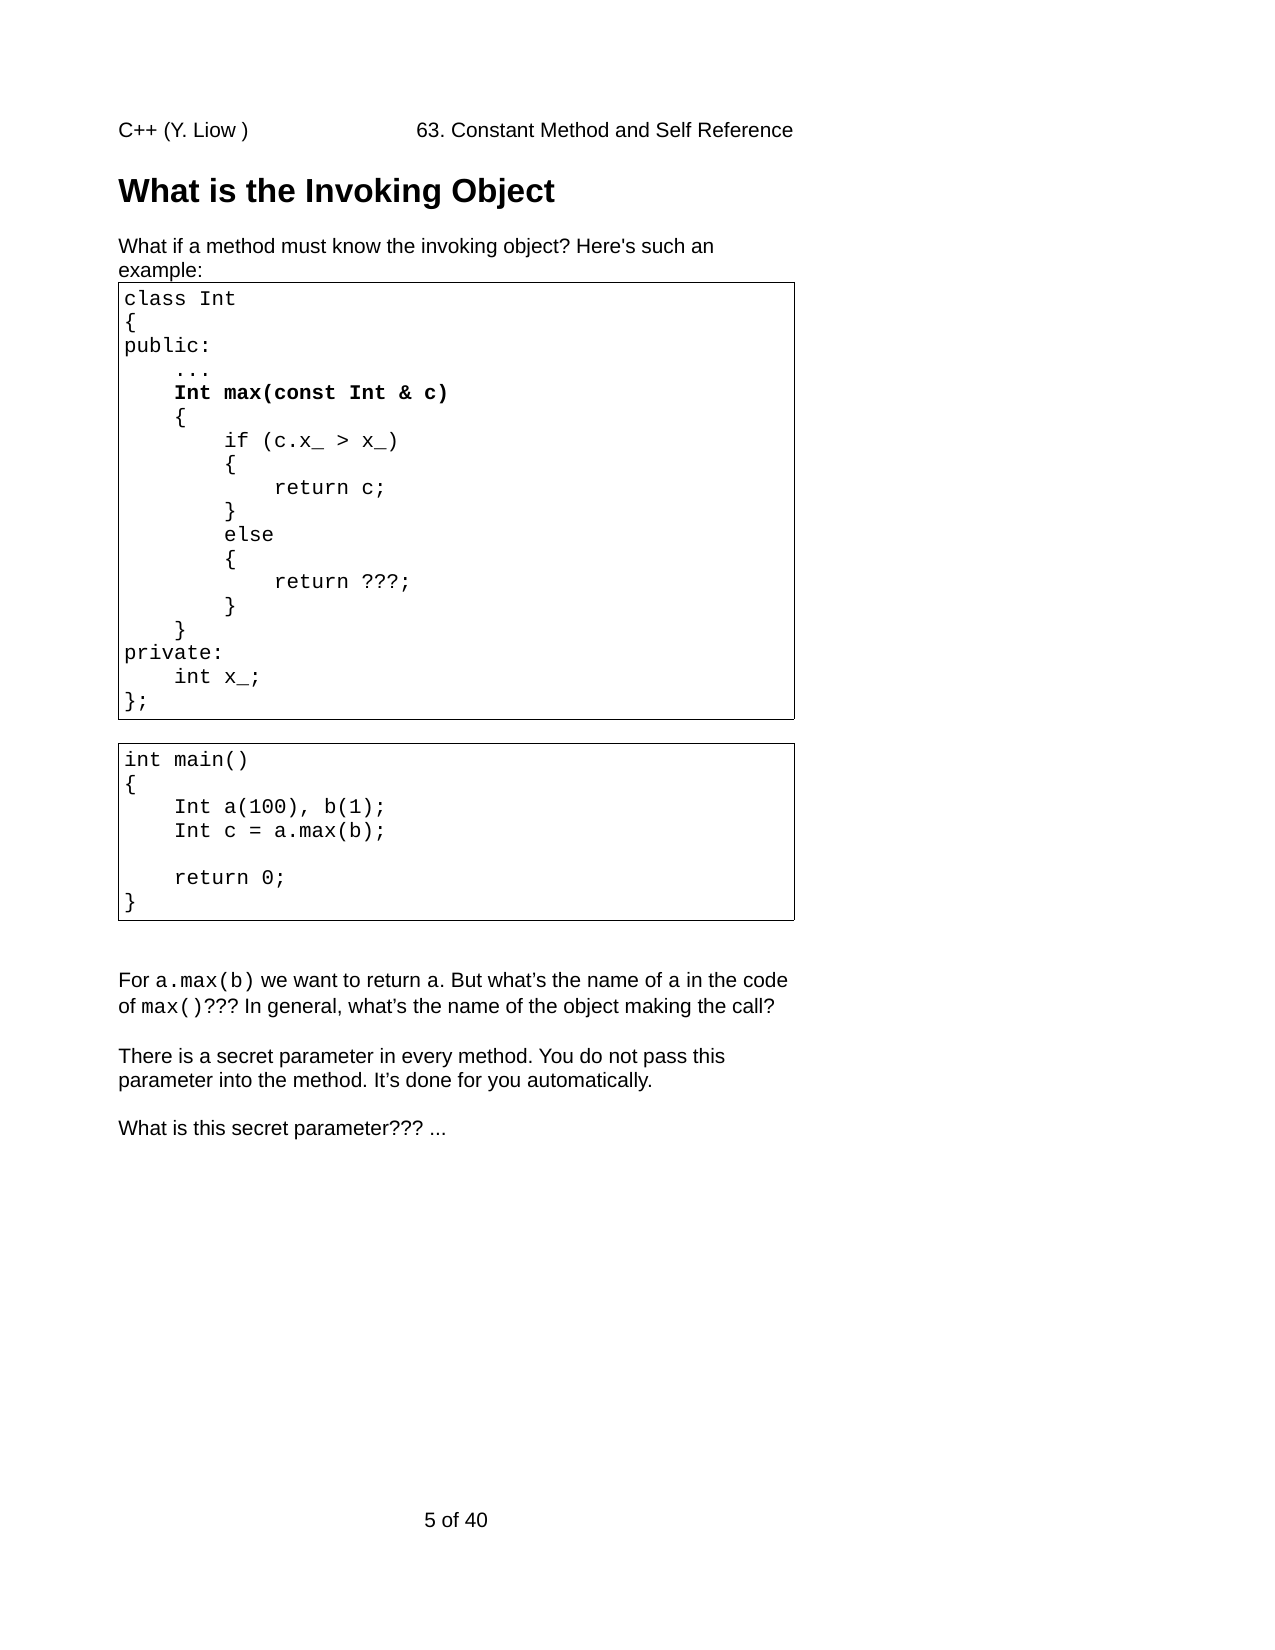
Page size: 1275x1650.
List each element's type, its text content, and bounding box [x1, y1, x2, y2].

text There is a secret parameter in every method. You do not pass this parameter into the method. It’s done for you automatically. [118, 1044, 794, 1092]
table_header class Int { public: ... Int max(const Int & c) { if (c.x_ > x_) { return c; } else { return ???; } } private: int x_; }; [119, 283, 794, 719]
table_header int main() { Int a(100), b(1); Int c = a.max(b); return 0; } [119, 744, 794, 920]
text What if a method must know the invoking object? Here's such an example: [118, 234, 794, 282]
text For a.max(b) we want to return a. But what’s the name of a in the code of max()??? In general, what’s the name of the object making the call? [118, 968, 794, 1020]
text What is the Invoking Object [118, 172, 794, 210]
text What is this secret parameter??? ... [118, 1116, 794, 1140]
